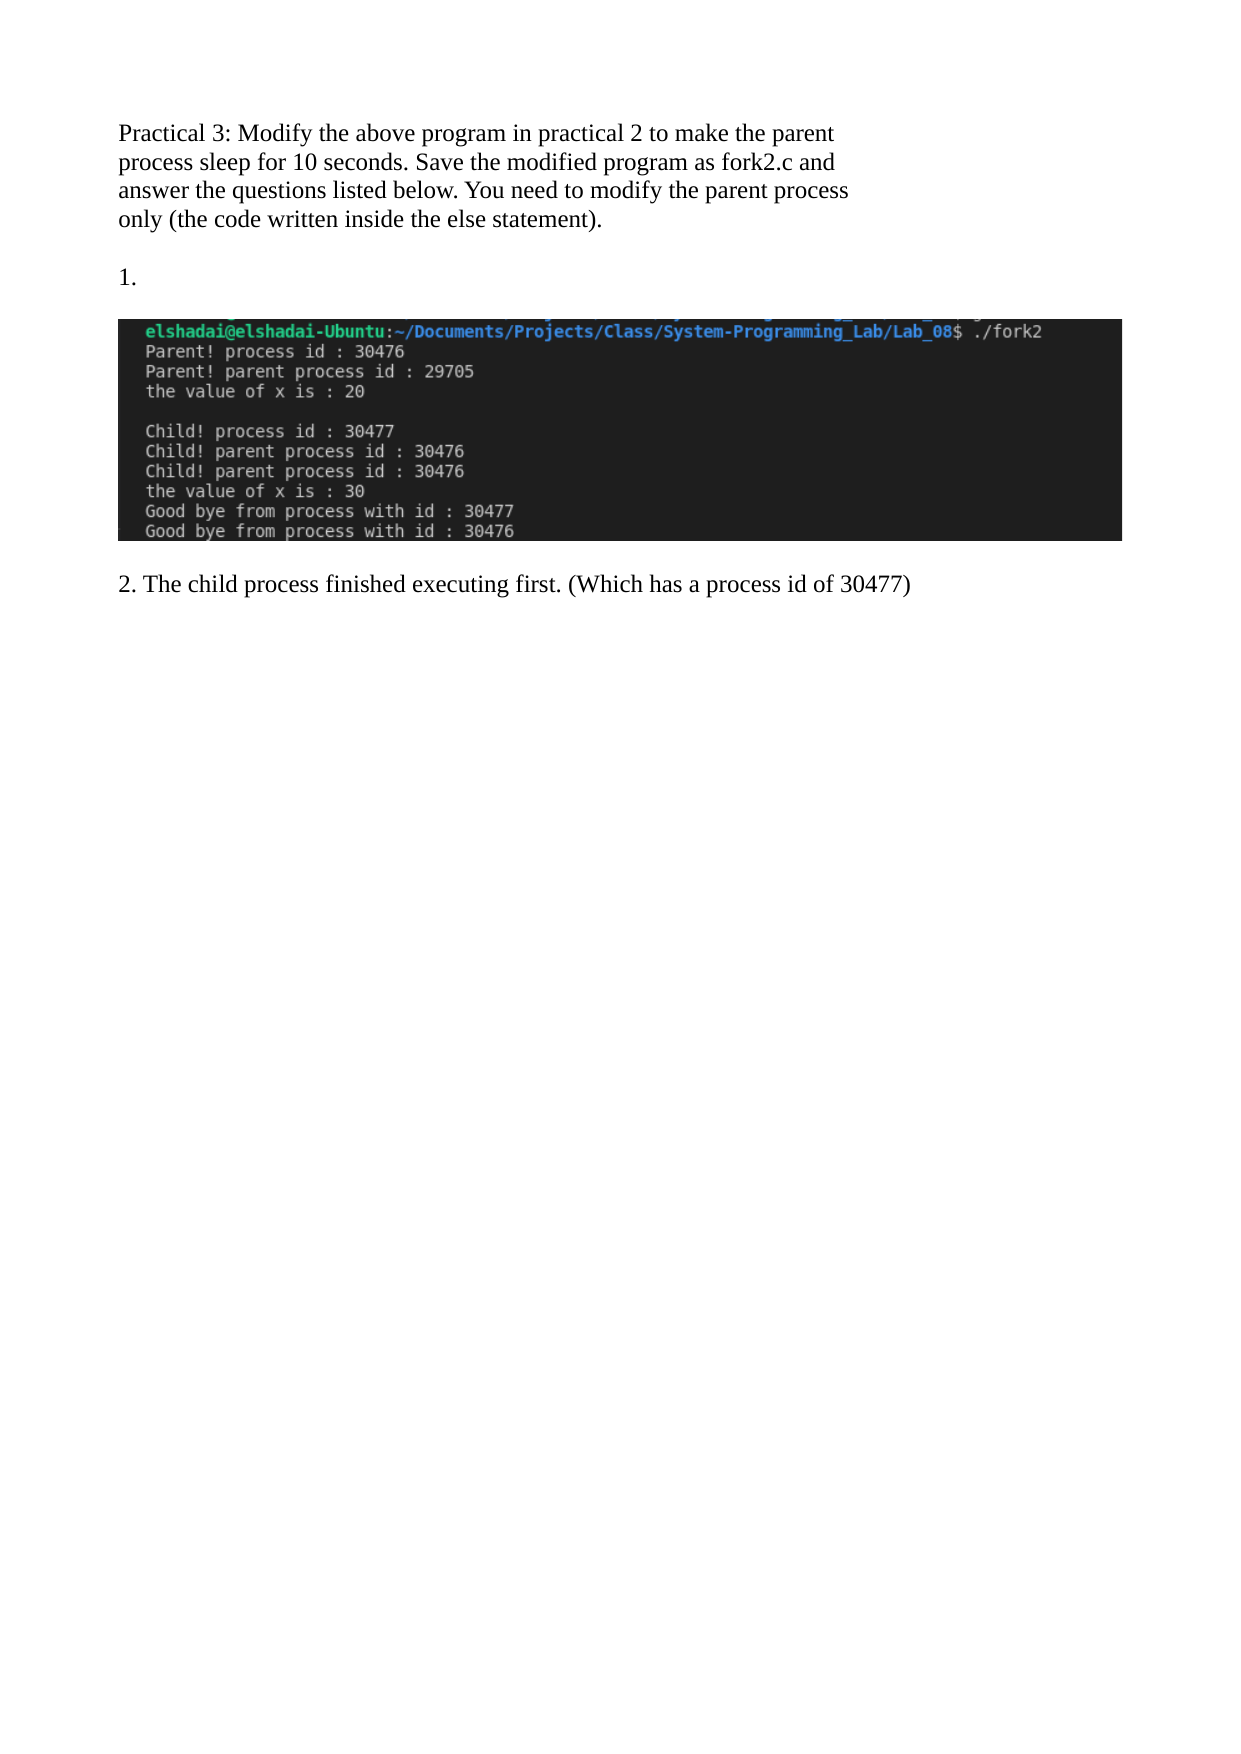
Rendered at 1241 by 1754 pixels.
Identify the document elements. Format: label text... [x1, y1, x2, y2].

text answer the questions listed below. You need to modify the parent process [118, 176, 1122, 204]
text process sleep for 10 seconds. Save the modified program as fork2.c and [118, 147, 1122, 176]
text 2. The child process finished executing first. (Which has a process id of 30477) [118, 569, 1122, 598]
text Practical 3: Modify the above program in practical 2 to make the parent [118, 118, 1122, 147]
text 1. [118, 262, 1122, 291]
picture [118, 319, 1123, 541]
text only (the code written inside the else statement). [118, 204, 1122, 233]
